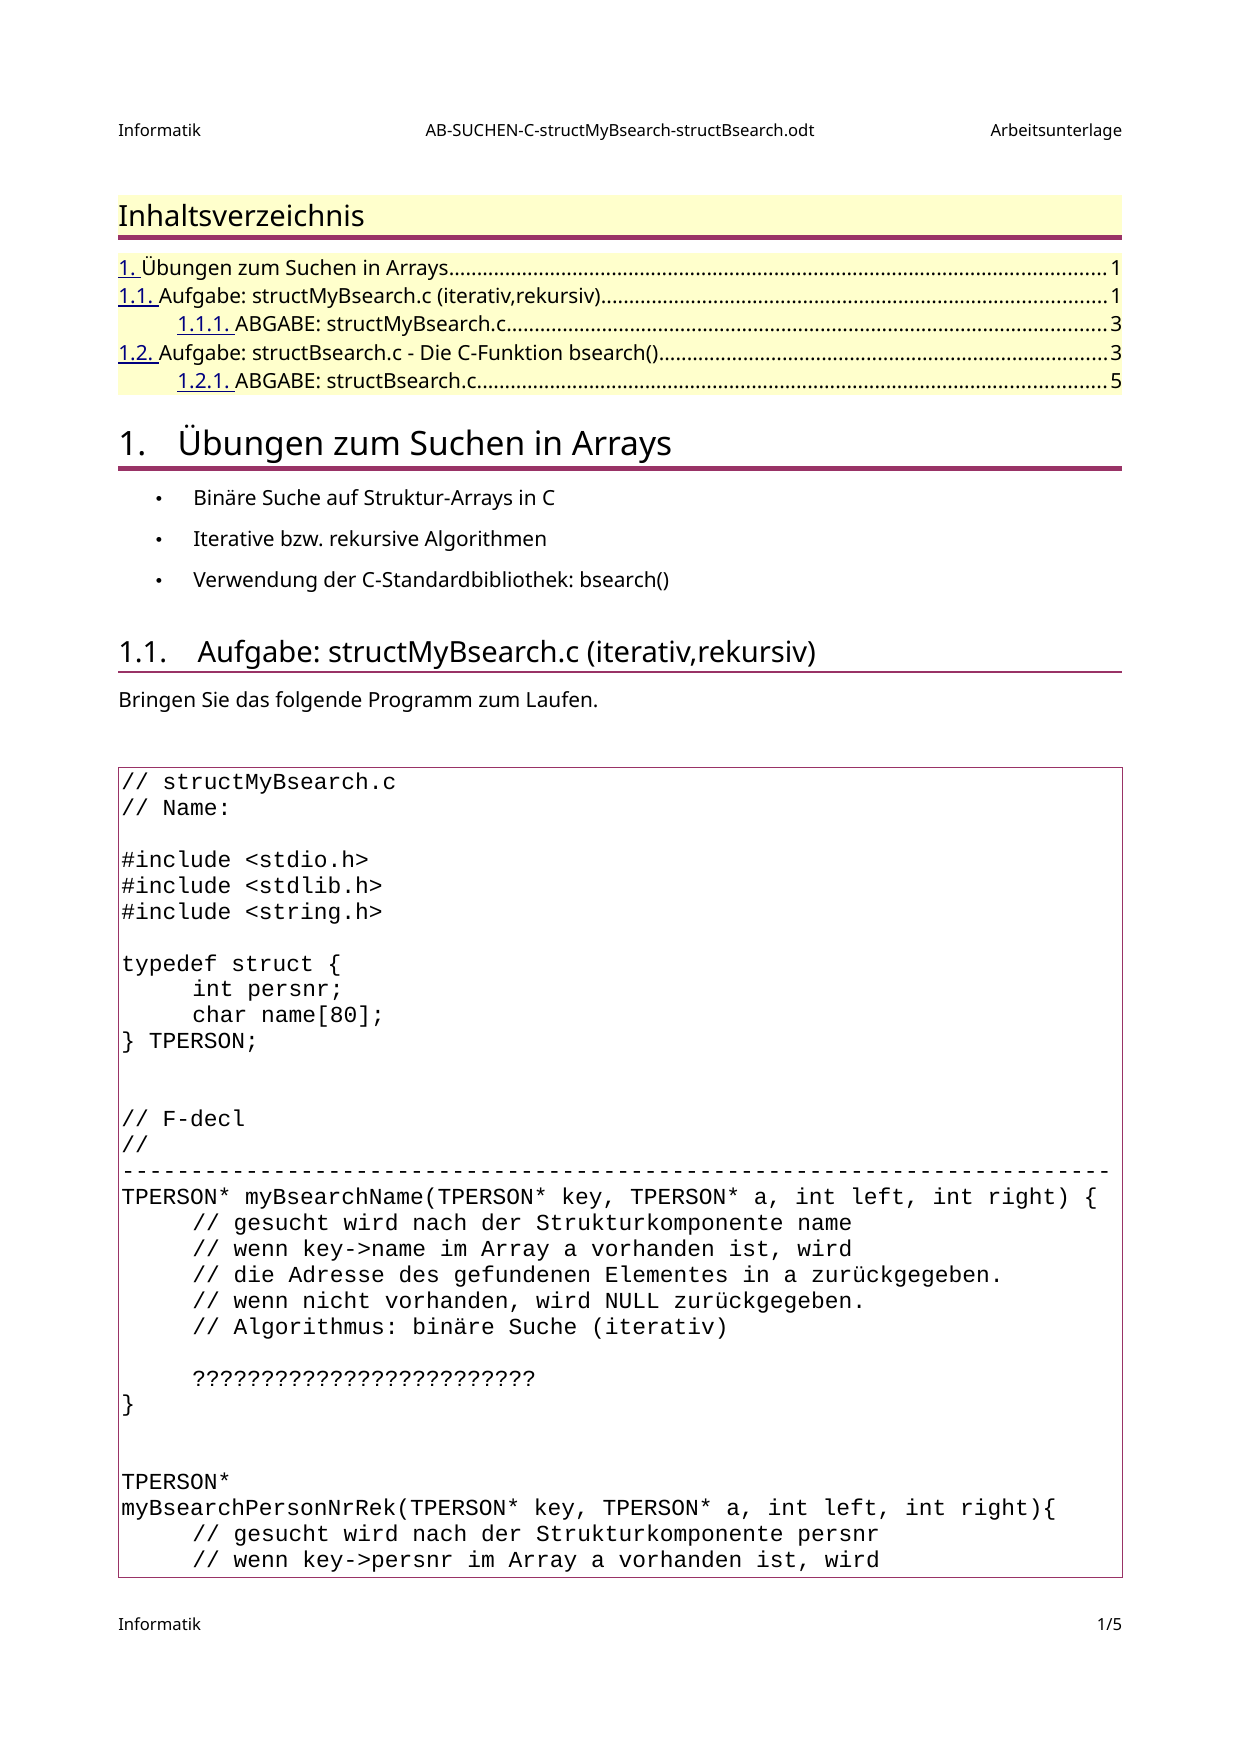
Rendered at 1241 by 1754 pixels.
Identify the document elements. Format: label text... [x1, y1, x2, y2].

text // wenn key->persnr im Array a vorhanden ist, wird [119, 1545, 1122, 1577]
text 1.2.1. ABGABE: structBsearch.c 5 [177, 366, 1122, 395]
text } TPERSON; [119, 1027, 1122, 1053]
text // Name: [119, 793, 1122, 819]
text #include <stdio.h> [119, 845, 1122, 871]
text // Algorithmus: binäre Suche (iterativ) [119, 1312, 1122, 1338]
list Verwendung der C-Standardbibliothek: bsearch() [156, 565, 1122, 594]
text 1. Übungen zum Suchen in Arrays 1 [118, 253, 1122, 281]
text // F-decl [119, 1104, 1122, 1130]
text // structMyBsearch.c [119, 768, 1122, 793]
list Binäre Suche auf Struktur-Arrays in C [156, 483, 1122, 512]
text TPERSON* [119, 1468, 1122, 1493]
text // gesucht wird nach der Strukturkomponente persnr [119, 1519, 1122, 1545]
text #include <string.h> [119, 897, 1122, 923]
subtitle Aufgabe: structMyBsearch.c (iterativ,rekursiv) [118, 631, 1122, 671]
text } [119, 1390, 1122, 1416]
text // ------------------------------------------------------------------------ [119, 1130, 1122, 1182]
list Iterative bzw. rekursive Algorithmen [156, 524, 1122, 553]
text // wenn nicht vorhanden, wird NULL zurückgegeben. [119, 1286, 1122, 1312]
text #include <stdlib.h> [119, 871, 1122, 897]
text // gesucht wird nach der Strukturkomponente name [119, 1208, 1122, 1234]
subtitle Inhaltsverzeichnis [118, 195, 1122, 235]
text typedef struct { [119, 949, 1122, 975]
text Bringen Sie das folgende Programm zum Laufen. [118, 685, 1122, 714]
text TPERSON* myBsearchName(TPERSON* key, TPERSON* a, int left, int right) { [119, 1182, 1122, 1208]
text myBsearchPersonNrRek(TPERSON* key, TPERSON* a, int left, int right){ [119, 1493, 1122, 1519]
text int persnr; [119, 975, 1122, 1001]
text 1.1. Aufgabe: structMyBsearch.c (iterativ,rekursiv) 1 [118, 281, 1122, 309]
text ????????????????????????? [119, 1364, 1122, 1390]
text char name[80]; [119, 1001, 1122, 1027]
text // die Adresse des gefundenen Elementes in a zurückgegeben. [119, 1260, 1122, 1286]
text 1.1.1. ABGABE: structMyBsearch.c 3 [177, 309, 1122, 338]
text 1.2. Aufgabe: structBsearch.c - Die C-Funktion bsearch() 3 [118, 338, 1122, 366]
text // wenn key->name im Array a vorhanden ist, wird [119, 1234, 1122, 1260]
subtitle Übungen zum Suchen in Arrays [118, 420, 1122, 466]
